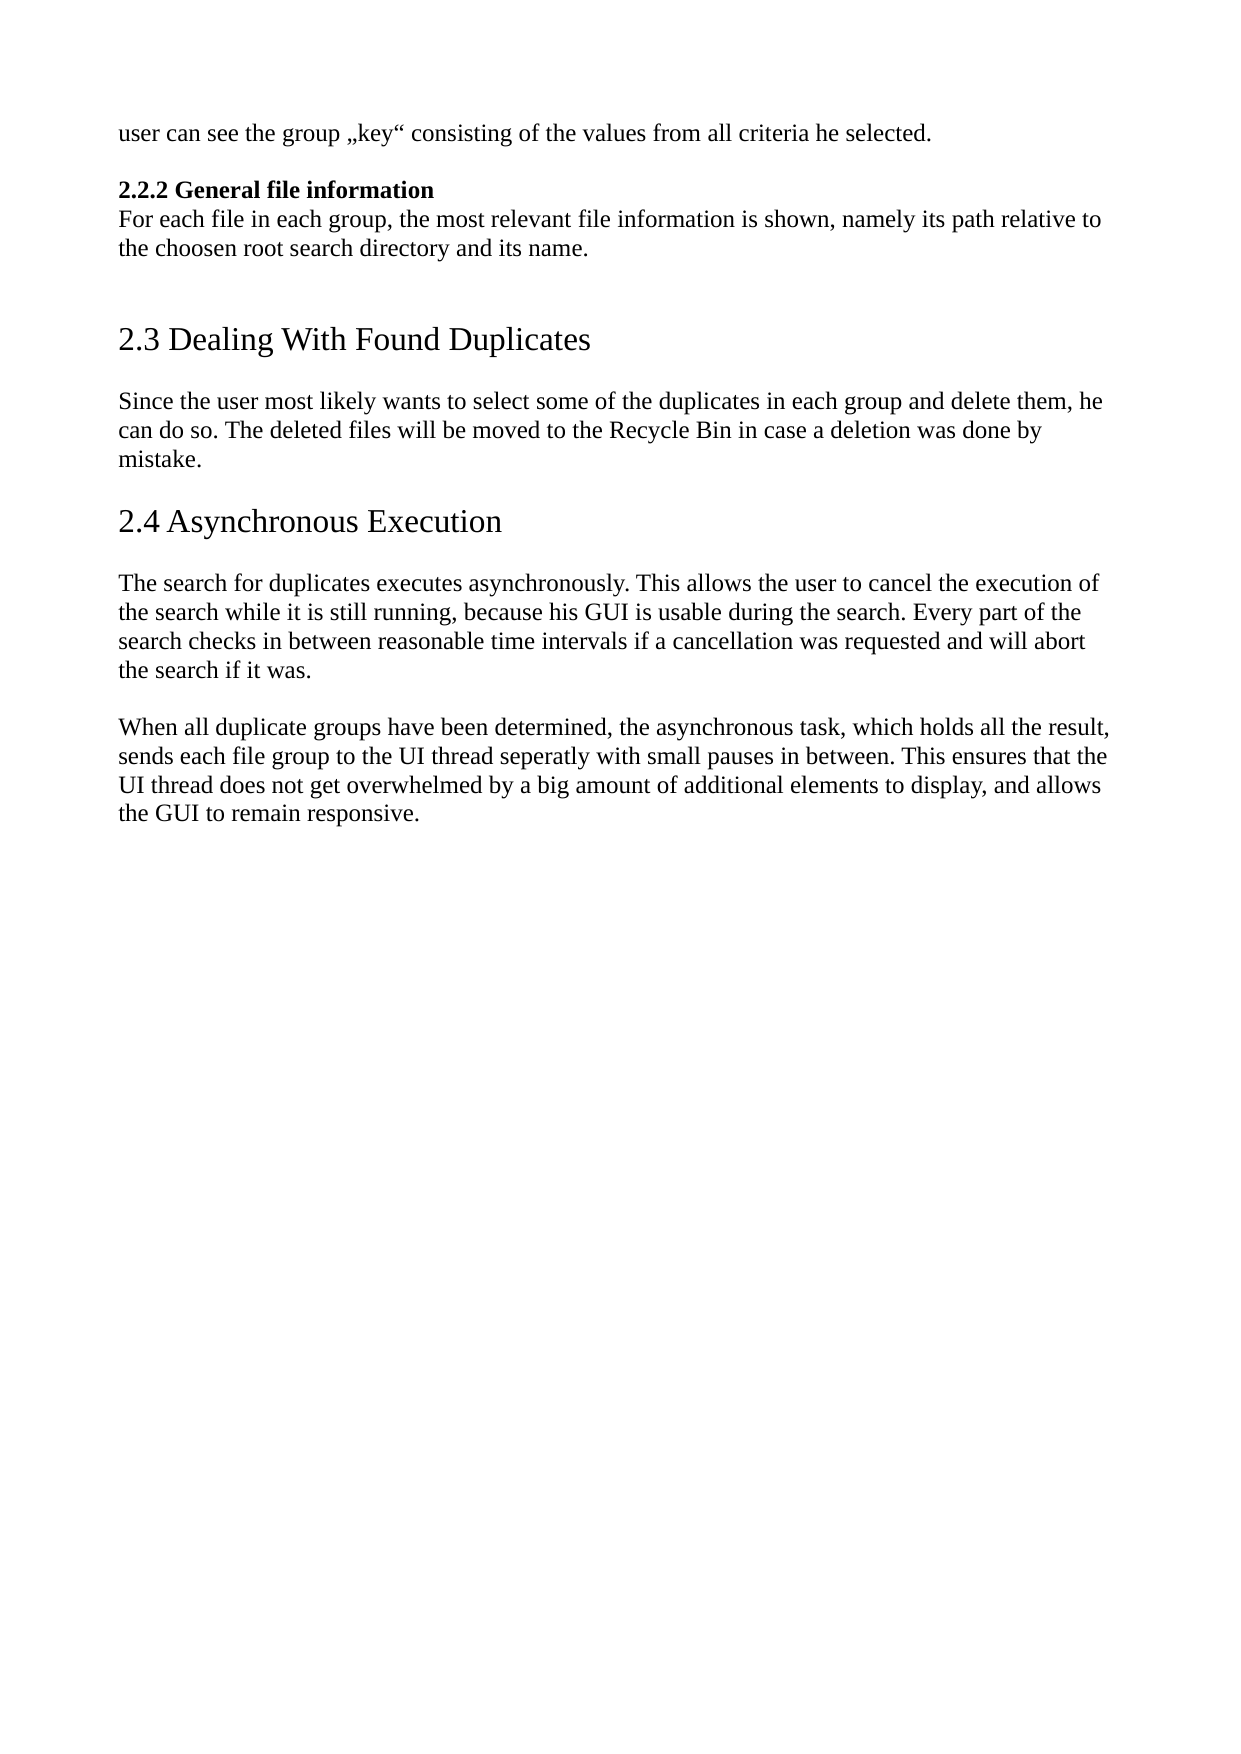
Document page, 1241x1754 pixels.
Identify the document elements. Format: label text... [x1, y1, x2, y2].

text 2.2.2 General file information [118, 176, 1122, 204]
text 2.4 Asynchronous Execution [118, 501, 1122, 540]
text user can see the group „key“ consisting of the values from all criteria he selected. [118, 118, 1122, 147]
text 2.3 Dealing With Found Duplicates [118, 319, 1122, 358]
text The search for duplicates executes asynchronously. This allows the user to cancel the execution of the search while it is still running, because his GUI is usable during the search. Every part of the search checks in between reasonable time intervals if a cancellation was requested and will abort the search if it was. [118, 568, 1122, 683]
text When all duplicate groups have been determined, the asynchronous task, which holds all the result, sends each file group to the UI thread seperatly with small pauses in between. This ensures that the UI thread does not get overwhelmed by a big amount of additional elements to display, and allows the GUI to remain responsive. [118, 712, 1122, 827]
text For each file in each group, the most relevant file information is shown, namely its path relative to the choosen root search directory and its name. [118, 204, 1122, 262]
text Since the user most likely wants to select some of the duplicates in each group and delete them, he can do so. The deleted files will be moved to the Recycle Bin in case a deletion was done by mistake. [118, 386, 1122, 473]
